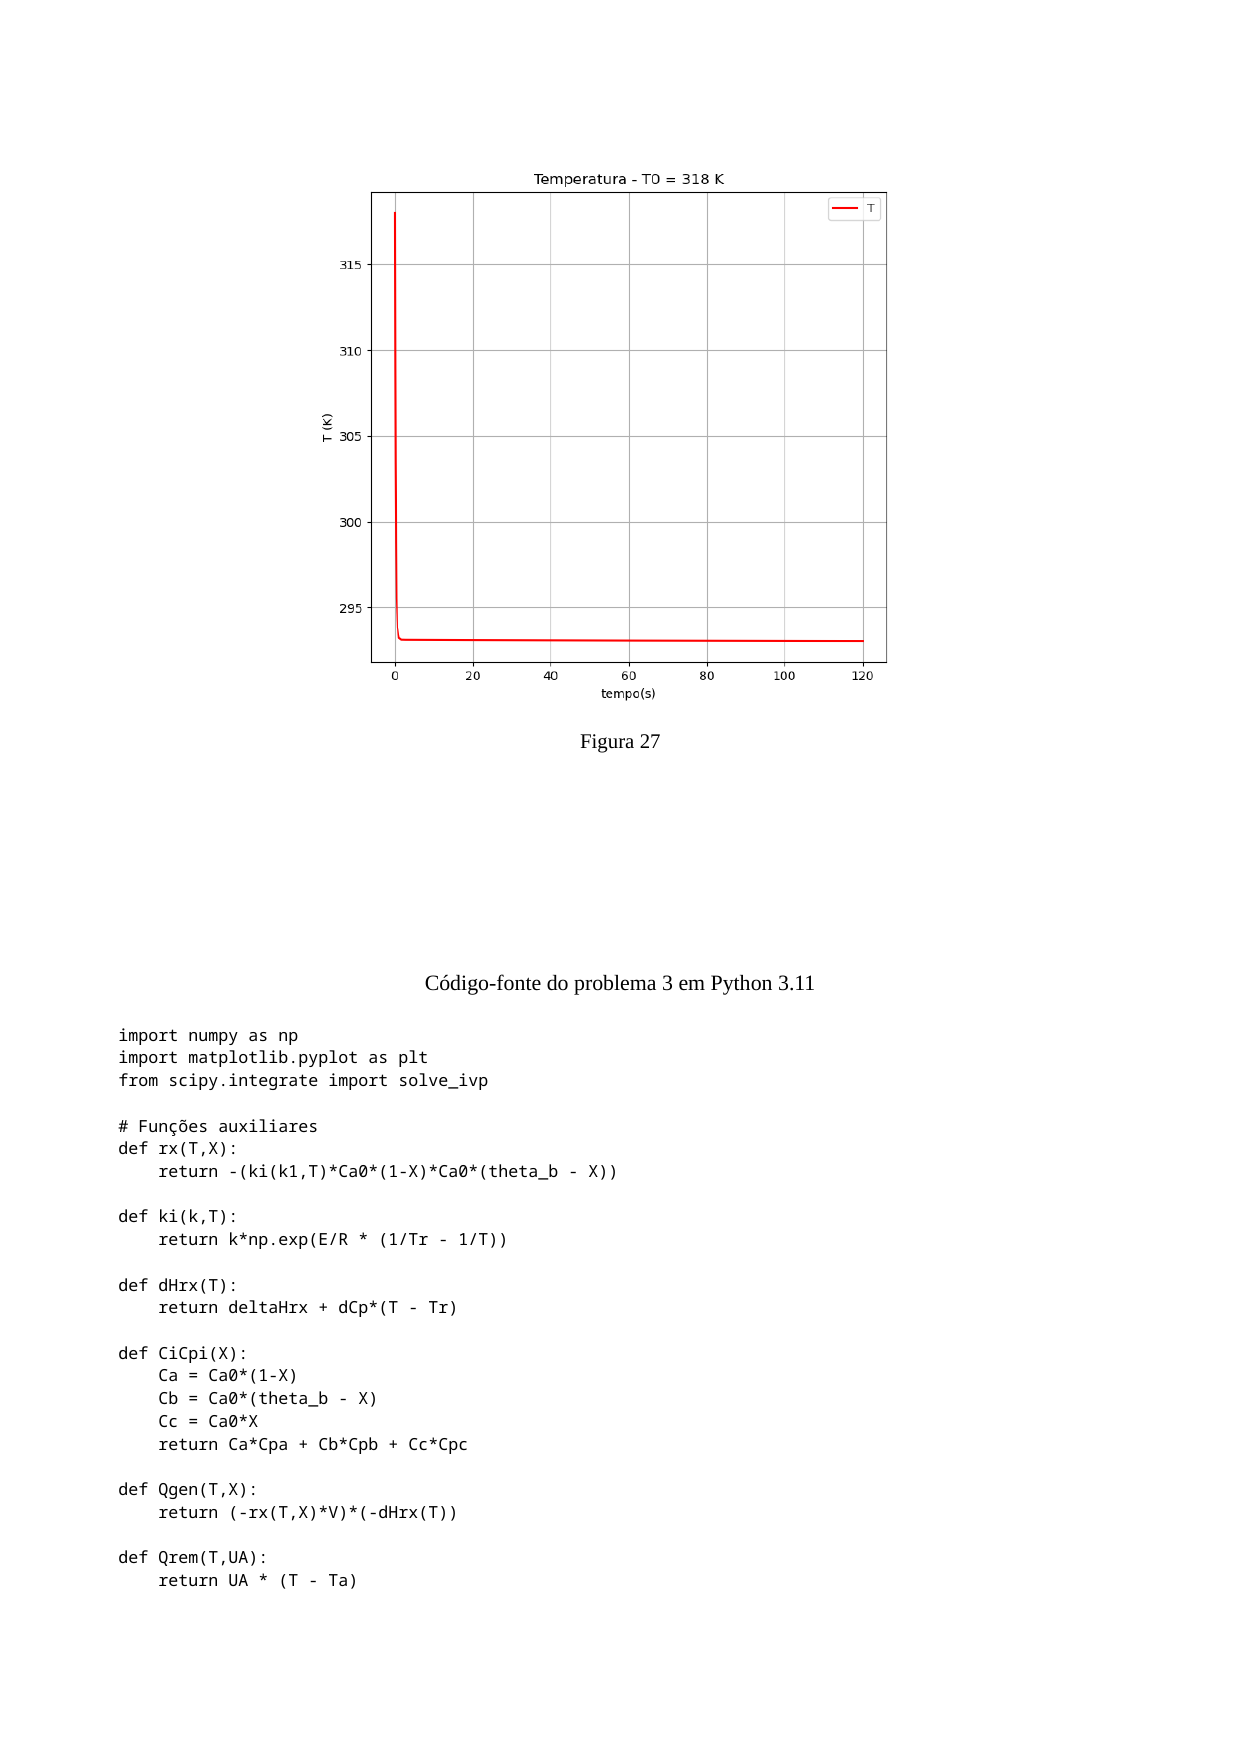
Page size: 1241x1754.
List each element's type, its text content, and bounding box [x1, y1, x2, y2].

text def Qgen(T,X): [118, 1477, 1122, 1500]
text return Ca*Cpa + Cb*Cpb + Cc*Cpc [118, 1432, 1122, 1455]
text # Funções auxiliares [118, 1114, 1122, 1137]
text Código-fonte do problema 3 em Python 3.11 [118, 970, 1122, 995]
text import numpy as np [118, 1023, 1122, 1046]
text def dHrx(T): [118, 1273, 1122, 1296]
text return k*np.exp(E/R * (1/Tr - 1/T)) [118, 1228, 1122, 1250]
text def ki(k,T): [118, 1205, 1122, 1228]
text Figura 27 [118, 118, 1122, 753]
text def rx(T,X): [118, 1137, 1122, 1159]
text return UA * (T - Ta) [118, 1568, 1122, 1591]
text def CiCpi(X): [118, 1341, 1122, 1364]
picture [288, 118, 952, 729]
text def Qrem(T,UA): [118, 1546, 1122, 1568]
text Cc = Ca0*X [118, 1409, 1122, 1432]
text return (-rx(T,X)*V)*(-dHrx(T)) [118, 1500, 1122, 1523]
text Cb = Ca0*(theta_b - X) [118, 1387, 1122, 1409]
text return deltaHrx + dCp*(T - Tr) [118, 1296, 1122, 1318]
text from scipy.integrate import solve_ivp [118, 1069, 1122, 1091]
text return -(ki(k1,T)*Ca0*(1-X)*Ca0*(theta_b - X)) [118, 1159, 1122, 1182]
text Ca = Ca0*(1-X) [118, 1364, 1122, 1387]
text import matplotlib.pyplot as plt [118, 1046, 1122, 1069]
